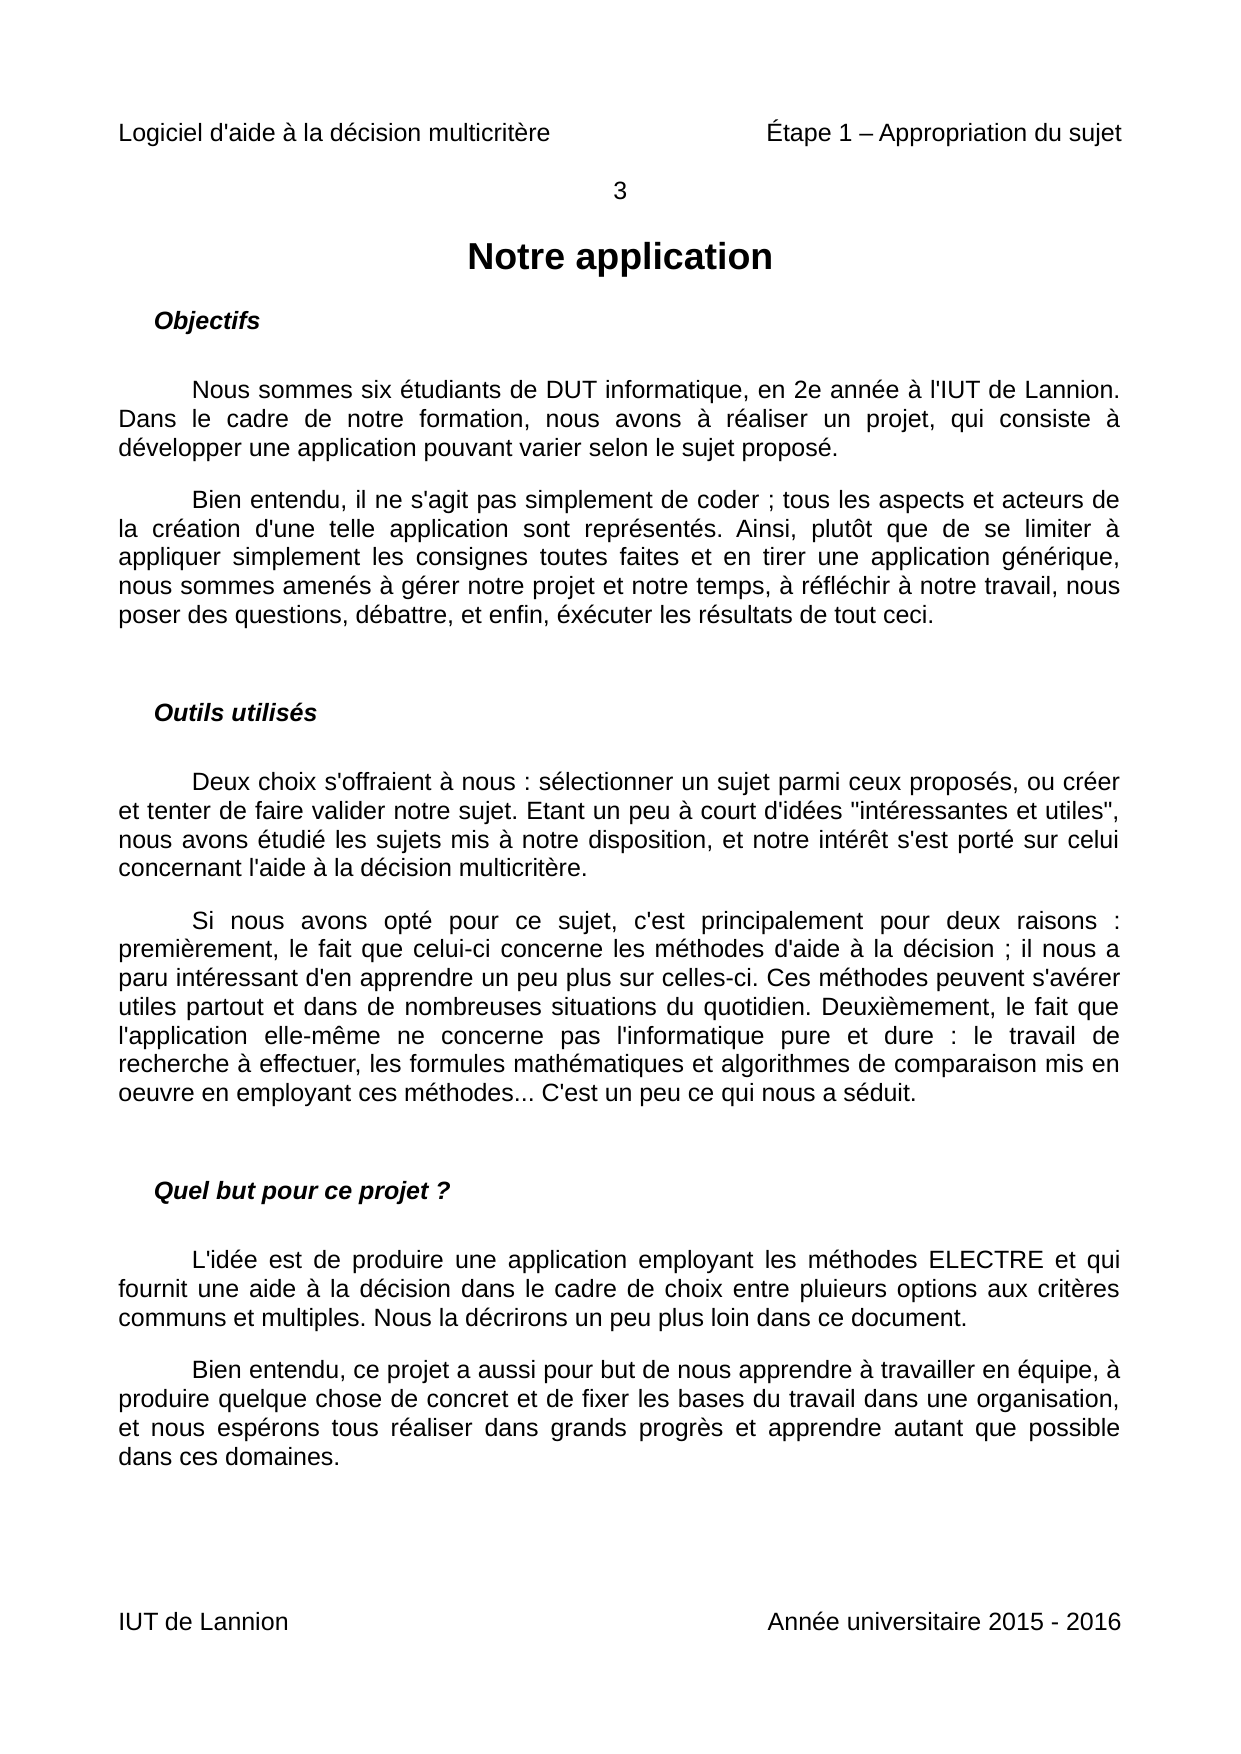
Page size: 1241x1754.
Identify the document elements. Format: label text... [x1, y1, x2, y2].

text Deux choix s'offraient à nous : sélectionner un sujet parmi ceux proposés, ou créer et tenter de faire valider notre sujet. Etant un peu à court d'idées "intéressantes et utiles", nous avons étudié les sujets mis à notre disposition, et notre intérêt s'est porté sur celui concernant l'aide à la décision multicritère. [118, 767, 1122, 882]
text Quel but pour ce projet ? [153, 1176, 1122, 1205]
text Si nous avons opté pour ce sujet, c'est principalement pour deux raisons : premièrement, le fait que celui-ci concerne les méthodes d'aide à la décision ; il nous a paru intéressant d'en apprendre un peu plus sur celles-ci. Ces méthodes peuvent s'avérer utiles partout et dans de nombreuses situations du quotidien. Deuxièmement, le fait que l'application elle-même ne concerne pas l'informatique pure et dure : le travail de recherche à effectuer, les formules mathématiques et algorithmes de comparaison mis en oeuvre en employant ces méthodes... C'est un peu ce qui nous a séduit. [118, 906, 1122, 1107]
text 3 [118, 176, 1122, 205]
text Bien entendu, il ne s'agit pas simplement de coder ; tous les aspects et acteurs de la création d'une telle application sont représentés. Ainsi, plutôt que de se limiter à appliquer simplement les consignes toutes faites et en tirer une application générique, nous sommes amenés à gérer notre projet et notre temps, à réfléchir à notre travail, nous poser des questions, débattre, et enfin, éxécuter les résultats de tout ceci. [118, 485, 1122, 628]
text Outils utilisés [153, 698, 1122, 727]
text Bien entendu, ce projet a aussi pour but de nous apprendre à travailler en équipe, à produire quelque chose de concret et de fixer les bases du travail dans une organisation, et nous espérons tous réaliser dans grands progrès et apprendre autant que possible dans ces domaines. [118, 1355, 1122, 1470]
text Notre application [118, 234, 1122, 277]
text Nous sommes six étudiants de DUT informatique, en 2e année à l'IUT de Lannion. Dans le cadre de notre formation, nous avons à réaliser un projet, qui consiste à développer une application pouvant varier selon le sujet proposé. [118, 375, 1122, 461]
text L'idée est de produire une application employant les méthodes ELECTRE et qui fournit une aide à la décision dans le cadre de choix entre pluieurs options aux critères communs et multiples. Nous la décrirons un peu plus loin dans ce document. [118, 1245, 1122, 1332]
text Objectifs [153, 306, 1122, 334]
